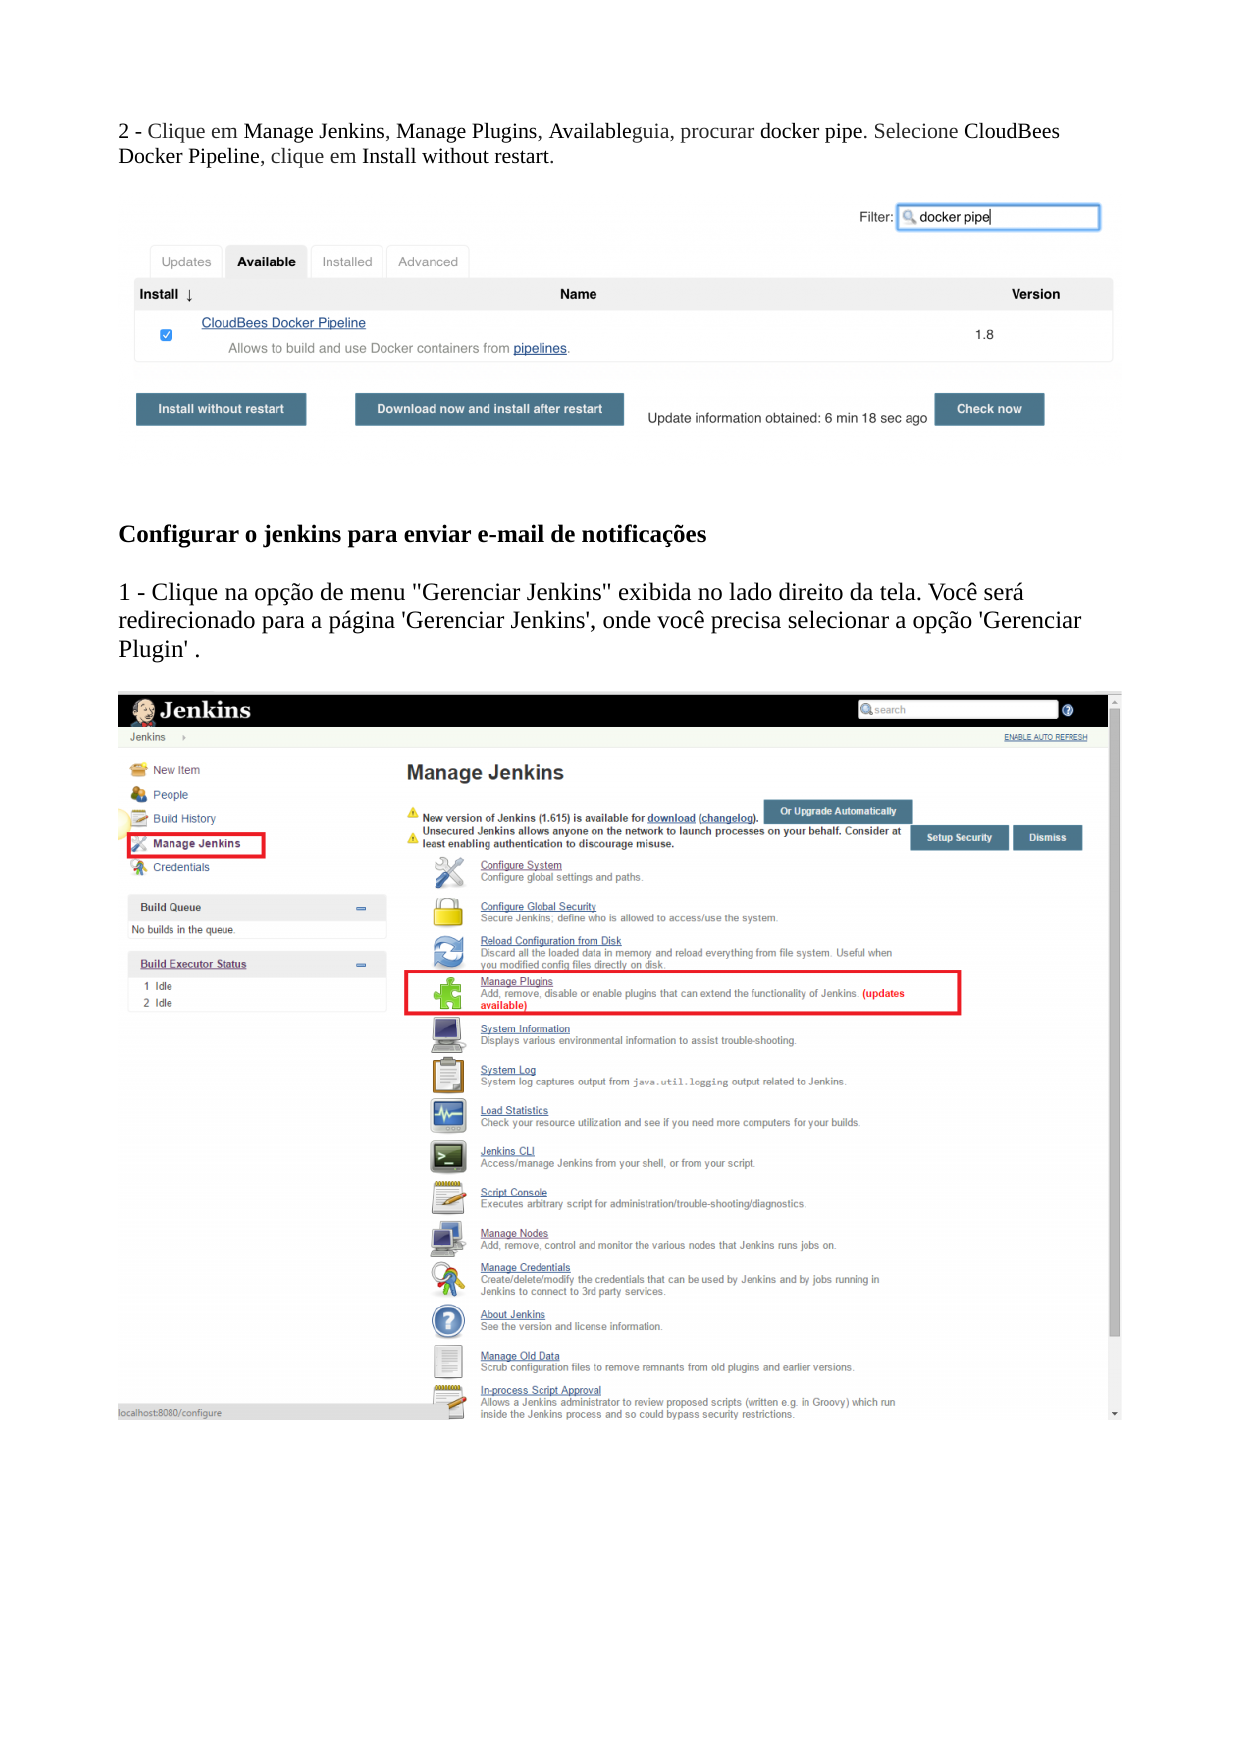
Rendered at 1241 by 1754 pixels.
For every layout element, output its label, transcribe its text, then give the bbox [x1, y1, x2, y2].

text Configurar o jenkins para enviar e-mail de notificações [118, 519, 1122, 548]
picture [118, 691, 1123, 1420]
text 1 - Clique na opção de menu "Gerenciar Jenkins" exibida no lado direito da tela. Você será redirecionado para a página 'Gerenciar Jenkins', onde você precisa selecionar a opção 'Gerenciar Plugin' . [118, 577, 1122, 663]
text 2 - Clique em Manage Jenkins, Manage Plugins, Availableguia, procurar docker pipe. Selecione CloudBees Docker Pipeline, clique em Install without restart. [118, 118, 1122, 168]
picture [118, 193, 1123, 466]
